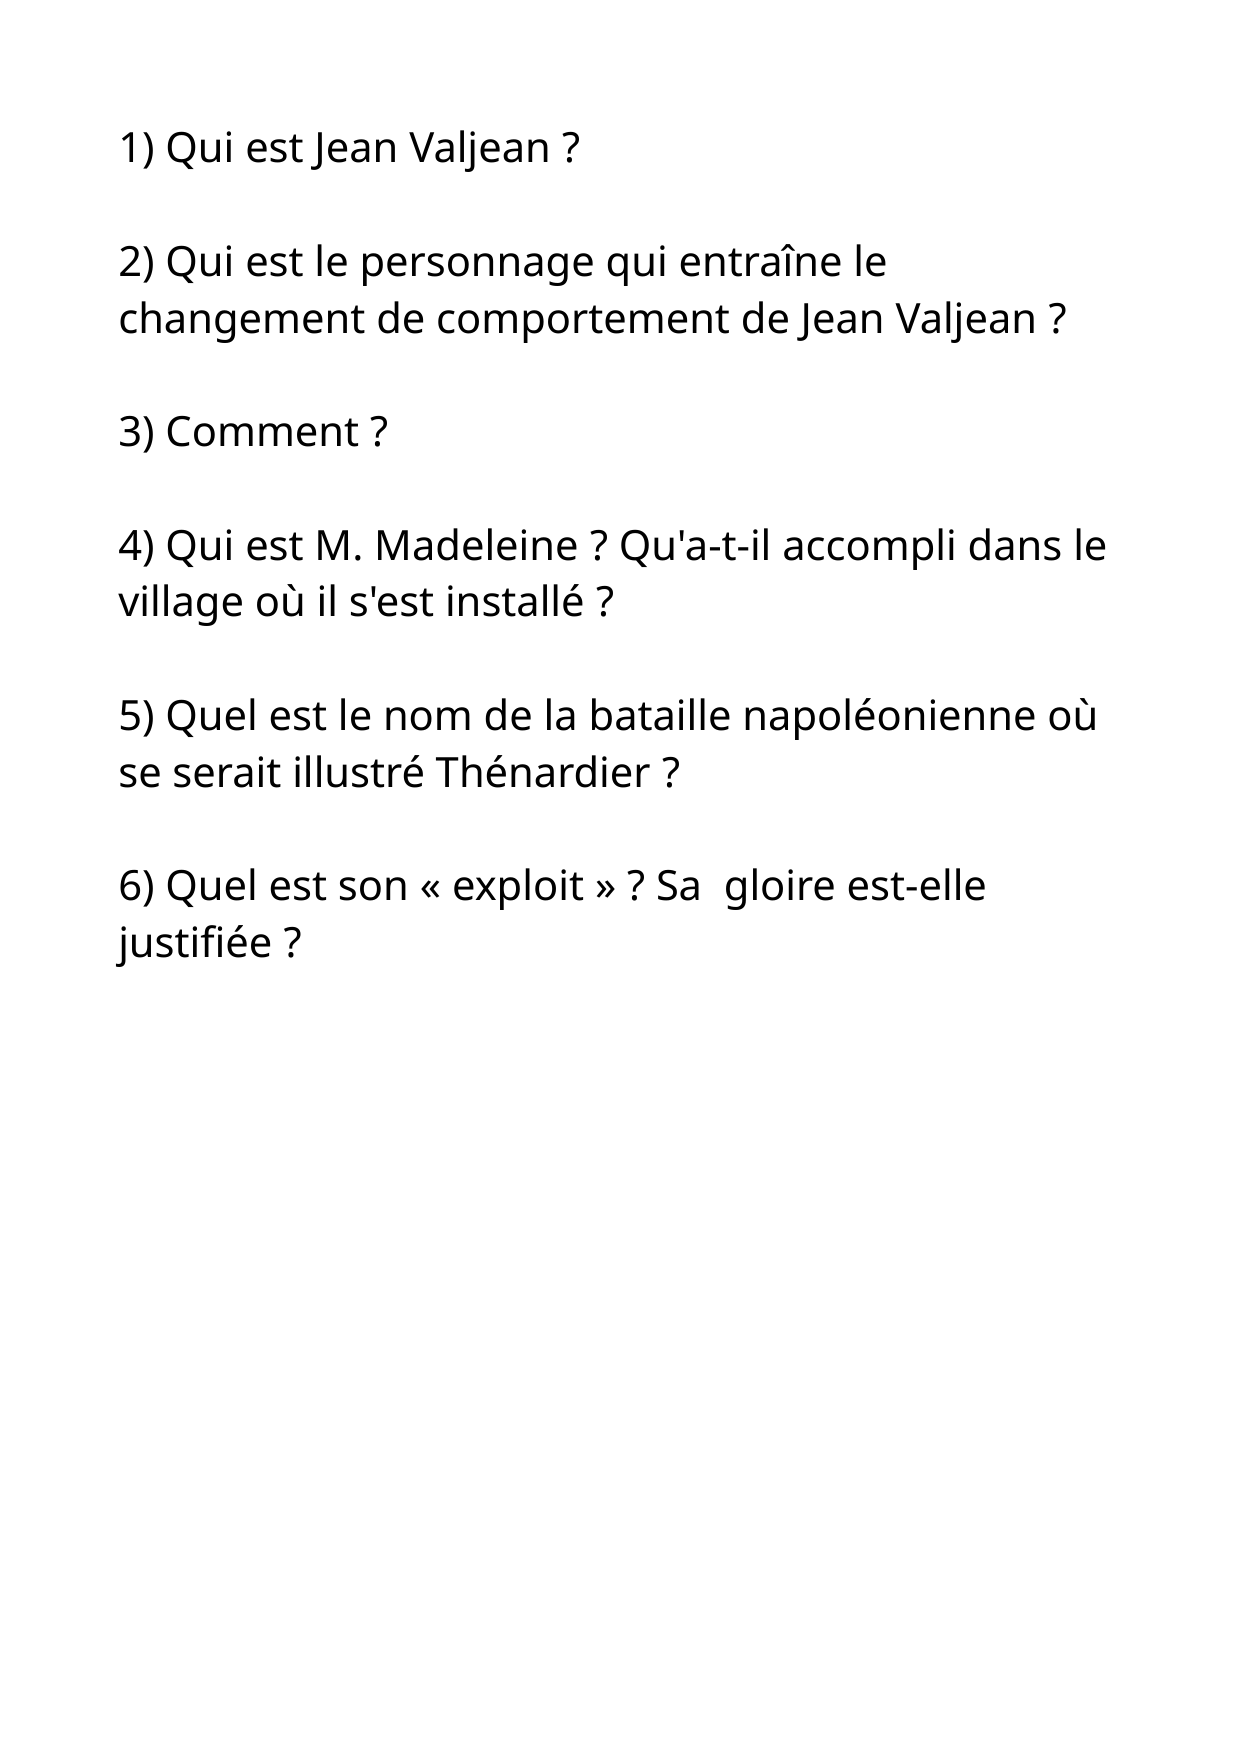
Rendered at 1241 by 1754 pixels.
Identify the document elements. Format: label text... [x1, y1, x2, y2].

text 2) Qui est le personnage qui entraîne le changement de comportement de Jean Valjean ? [118, 232, 1122, 345]
text 5) Quel est le nom de la bataille napoléonienne où se serait illustré Thénardier ? [118, 686, 1122, 799]
text 6) Quel est son « exploit » ? Sa gloire est-elle justifiée ? [118, 856, 1122, 970]
text 4) Qui est M. Madeleine ? Qu'a-t-il accompli dans le village où il s'est installé ? [118, 516, 1122, 629]
text 3) Comment ? [118, 402, 1122, 459]
text 1) Qui est Jean Valjean ? [118, 118, 1122, 175]
